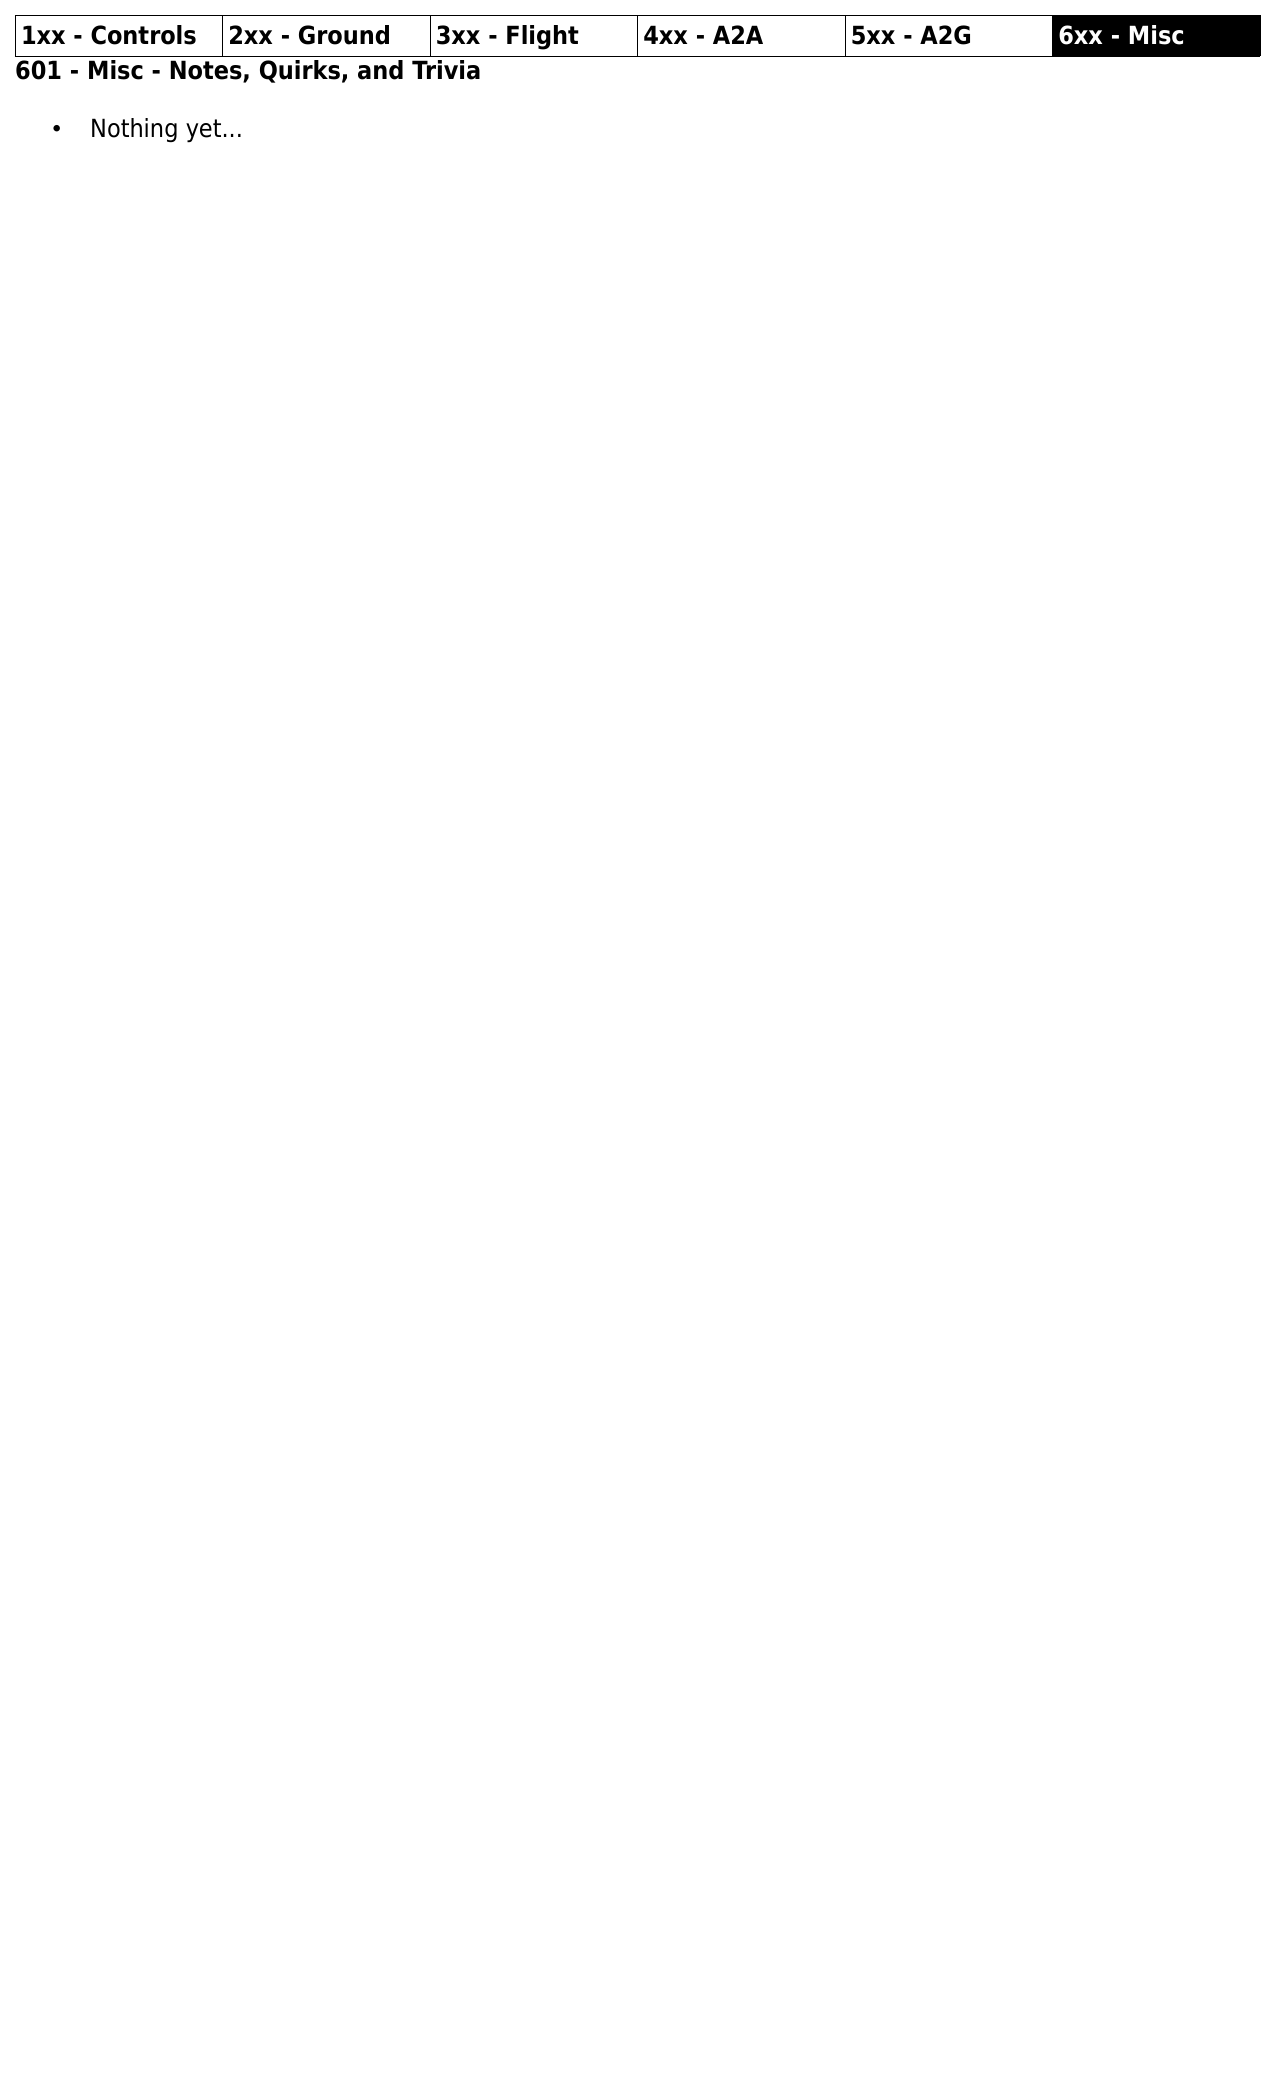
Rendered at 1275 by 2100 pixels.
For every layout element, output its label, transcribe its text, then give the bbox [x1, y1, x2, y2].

table_header 1xx - Controls [16, 16, 222, 56]
list Nothing yet... [52, 114, 1260, 143]
table_header 4xx - A2A [638, 16, 845, 56]
table_header 3xx - Flight [431, 16, 637, 56]
table_header 6xx - Misc [1053, 16, 1260, 56]
table_header 5xx - A2G [846, 16, 1052, 56]
table_header 2xx - Ground [223, 16, 430, 56]
text 601 - Misc - Notes, Quirks, and Trivia [15, 57, 1260, 85]
